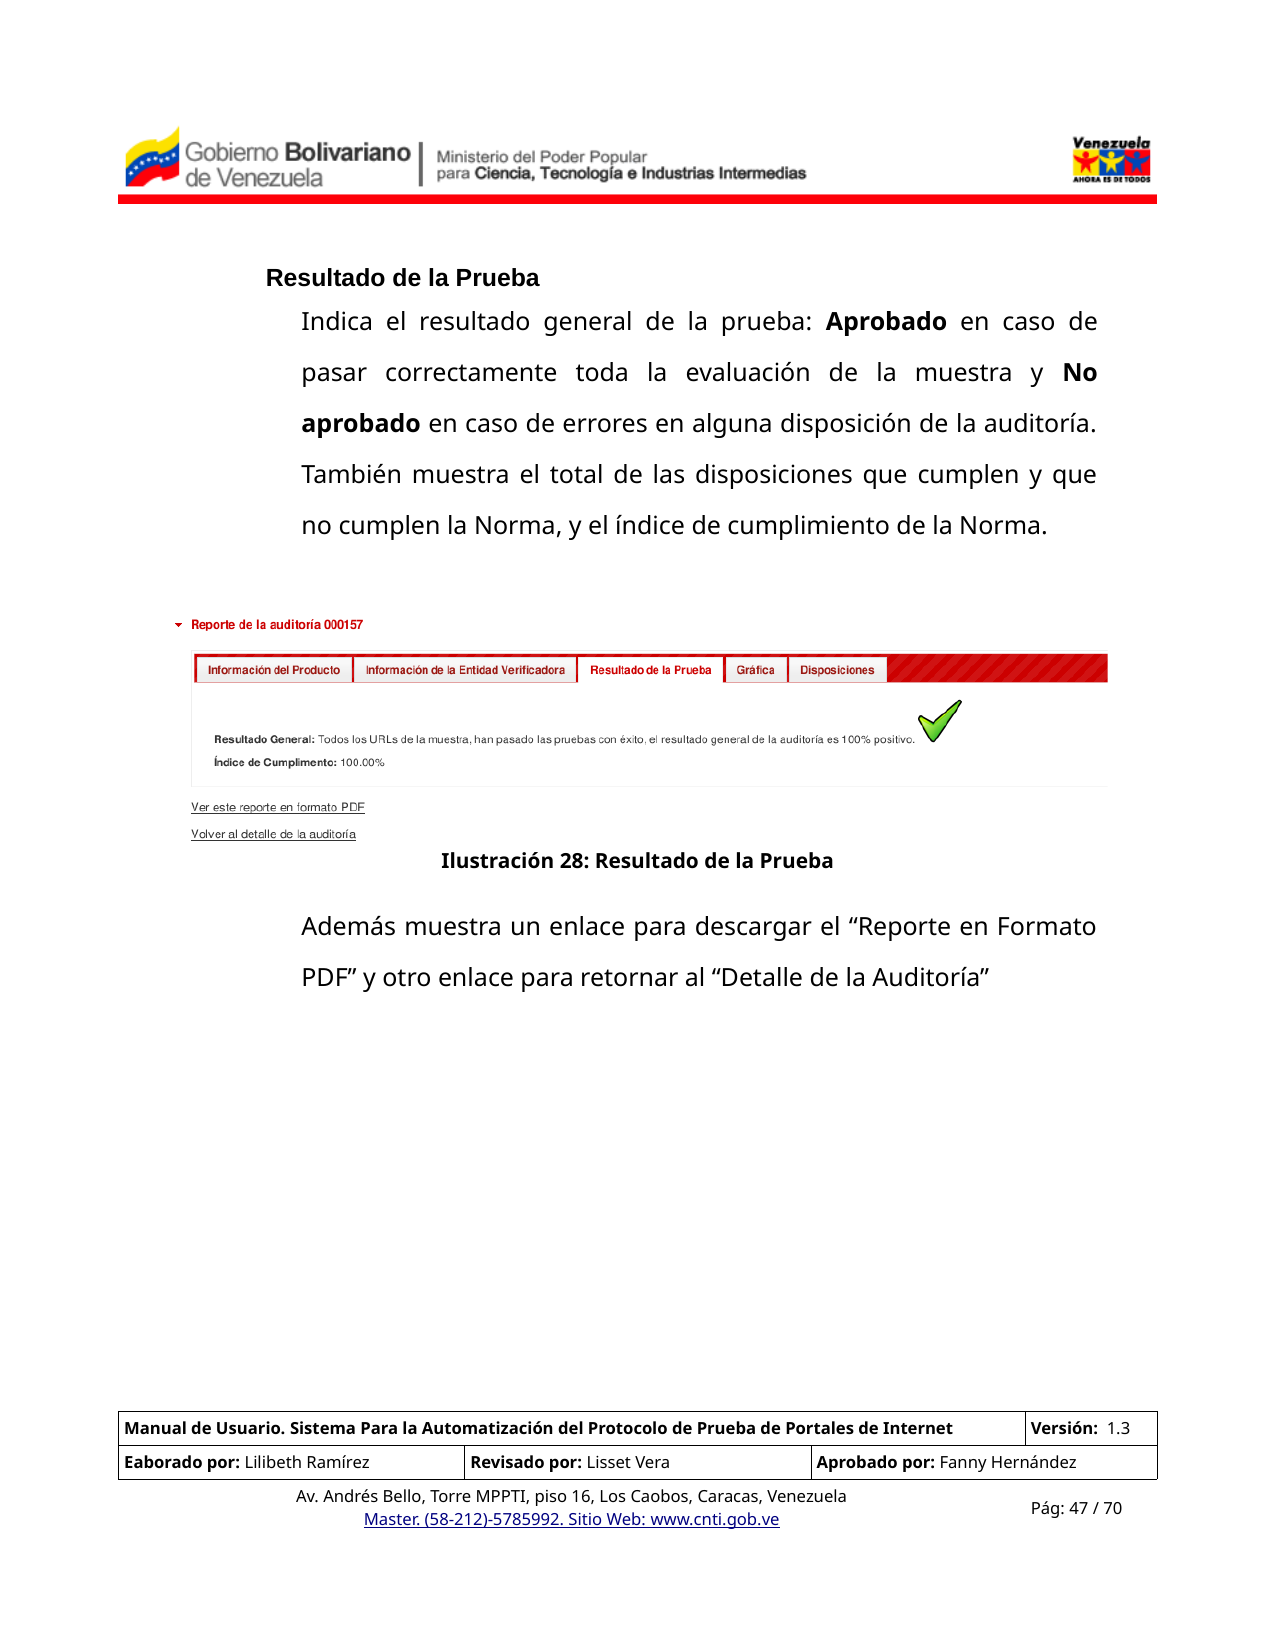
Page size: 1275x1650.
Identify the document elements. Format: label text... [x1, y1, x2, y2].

picture [171, 617, 1108, 847]
text Indica el resultado general de la prueba: Aprobado en caso de pasar correctamente toda la evaluación de la muestra y No aprobado en caso de errores en alguna disposición de la auditoría. También muestra el total de las disposiciones que cumplen y que no cumplen la Norma, y el índice de cumplimiento de la Norma. [301, 304, 1098, 542]
subtitle Resultado de la Prueba [266, 263, 1157, 291]
text Ilustración 28: Resultado de la Prueba [157, 622, 1118, 875]
picture [118, 118, 1157, 204]
text Además muestra un enlace para descargar el “Reporte en Formato PDF” y otro enlace para retornar al “Detalle de la Auditoría” [301, 909, 1098, 994]
